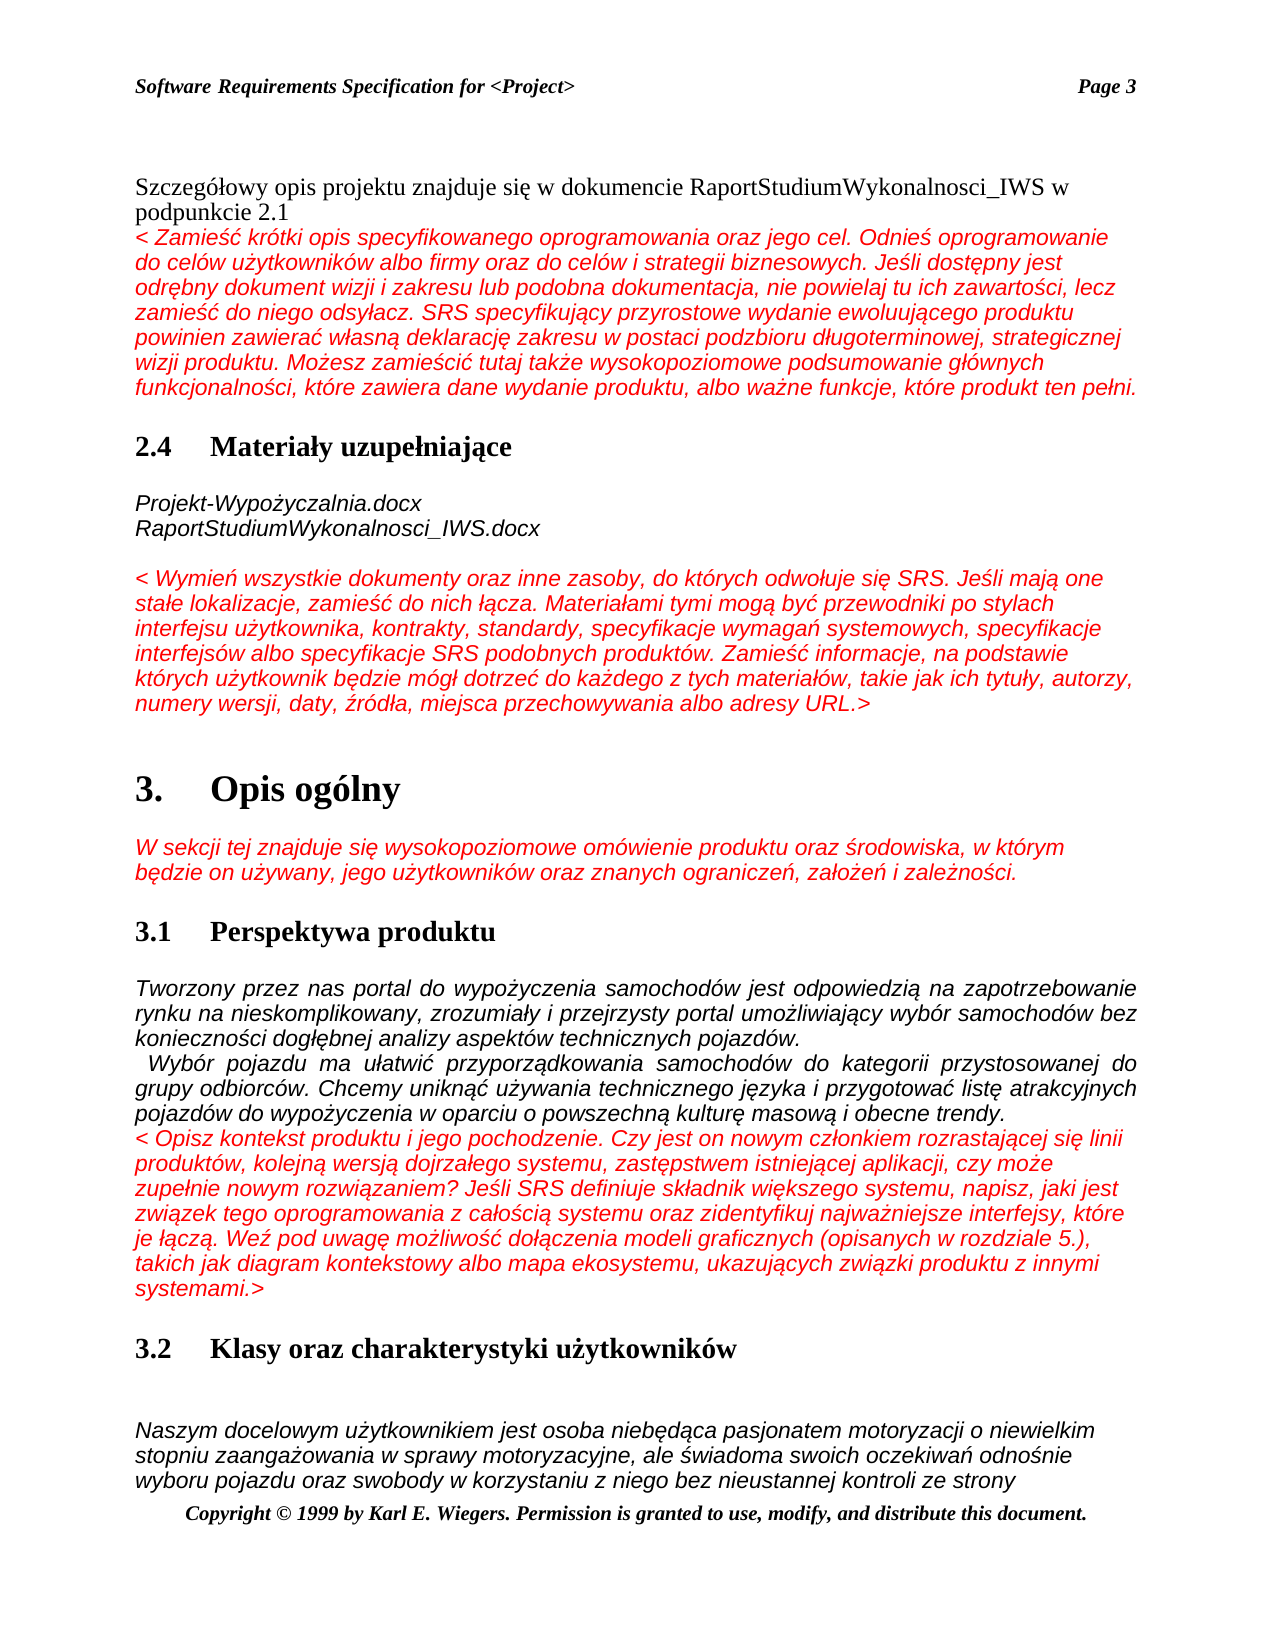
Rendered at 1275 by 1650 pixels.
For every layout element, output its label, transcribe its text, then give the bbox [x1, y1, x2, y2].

subtitle Materiały uzupełniające [135, 429, 1140, 463]
subtitle Perspektywa produktu [135, 914, 1140, 948]
text < Zamieść krótki opis specyfikowanego oprogramowania oraz jego cel. Odnieś oprogramowanie do celów użytkowników albo firmy oraz do celów i strategii biznesowych. Jeśli dostępny jest odrębny dokument wizji i zakresu lub podobna dokumentacja, nie powielaj tu ich zawartości, lecz zamieść do niego odsyłacz. SRS specyfikujący przyrostowe wydanie ewoluującego produktu powinien zawierać własną deklarację zakresu w postaci podzbioru długoterminowej, strategicznej wizji produktu. Możesz zamieścić tutaj także wysokopoziomowe podsumowanie głównych funkcjonalności, które zawiera dane wydanie produktu, albo ważne funkcje, które produkt ten pełni. [135, 225, 1140, 400]
text Wybór pojazdu ma ułatwić przyporządkowania samochodów do kategorii przystosowanej do grupy odbiorców. Chcemy uniknąć używania technicznego języka i przygotować listę atrakcyjnych pojazdów do wypożyczenia w oparciu o powszechną kulturę masową i obecne trendy. [135, 1052, 1140, 1127]
subtitle Opis ogólny [135, 767, 1140, 810]
text Projekt-Wypożyczalnia.docx [135, 492, 1140, 517]
text Naszym docelowym użytkownikiem jest osoba niebędąca pasjonatem motoryzacji o niewielkim stopniu zaangażowania w sprawy motoryzacyjne, ale świadoma swoich oczekiwań odnośnie wyboru pojazdu oraz swobody w korzystaniu z niego bez nieustannej kontroli ze strony [135, 1419, 1140, 1494]
text < Wymień wszystkie dokumenty oraz inne zasoby, do których odwołuje się SRS. Jeśli mają one stałe lokalizacje, zamieść do nich łącza. Materiałami tymi mogą być przewodniki po stylach interfejsu użytkownika, kontrakty, standardy, specyfikacje wymagań systemowych, specyfikacje interfejsów albo specyfikacje SRS podobnych produktów. Zamieść informacje, na podstawie których użytkownik będzie mógł dotrzeć do każdego z tych materiałów, takie jak ich tytuły, autorzy, numery wersji, daty, źródła, miejsca przechowywania albo adresy URL.> [135, 567, 1140, 717]
text Tworzony przez nas portal do wypożyczenia samochodów jest odpowiedzią na zapotrzebowanie rynku na nieskomplikowany, zrozumiały i przejrzysty portal umożliwiający wybór samochodów bez konieczności dogłębnej analizy aspektów technicznych pojazdów. [135, 977, 1140, 1052]
text Szczegółowy opis projektu znajduje się w dokumencie RaportStudiumWykonalnosci_IWS w podpunkcie 2.1 [135, 175, 1140, 225]
text RaportStudiumWykonalnosci_IWS.docx [135, 517, 1140, 542]
text W sekcji tej znajduje się wysokopoziomowe omówienie produktu oraz środowiska, w którym będzie on używany, jego użytkowników oraz znanych ograniczeń, założeń i zależności. [135, 835, 1140, 885]
text < Opisz kontekst produktu i jego pochodzenie. Czy jest on nowym członkiem rozrastającej się linii produktów, kolejną wersją dojrzałego systemu, zastępstwem istniejącej aplikacji, czy może zupełnie nowym rozwiązaniem? Jeśli SRS definiuje składnik większego systemu, napisz, jaki jest związek tego oprogramowania z całością systemu oraz zidentyfikuj najważniejsze interfejsy, które je łączą. Weź pod uwagę możliwość dołączenia modeli graficznych (opisanych w rozdziale 5.), takich jak diagram kontekstowy albo mapa ekosystemu, ukazujących związki produktu z innymi systemami.> [135, 1127, 1140, 1302]
subtitle Klasy oraz charakterystyki użytkowników [135, 1331, 1140, 1364]
